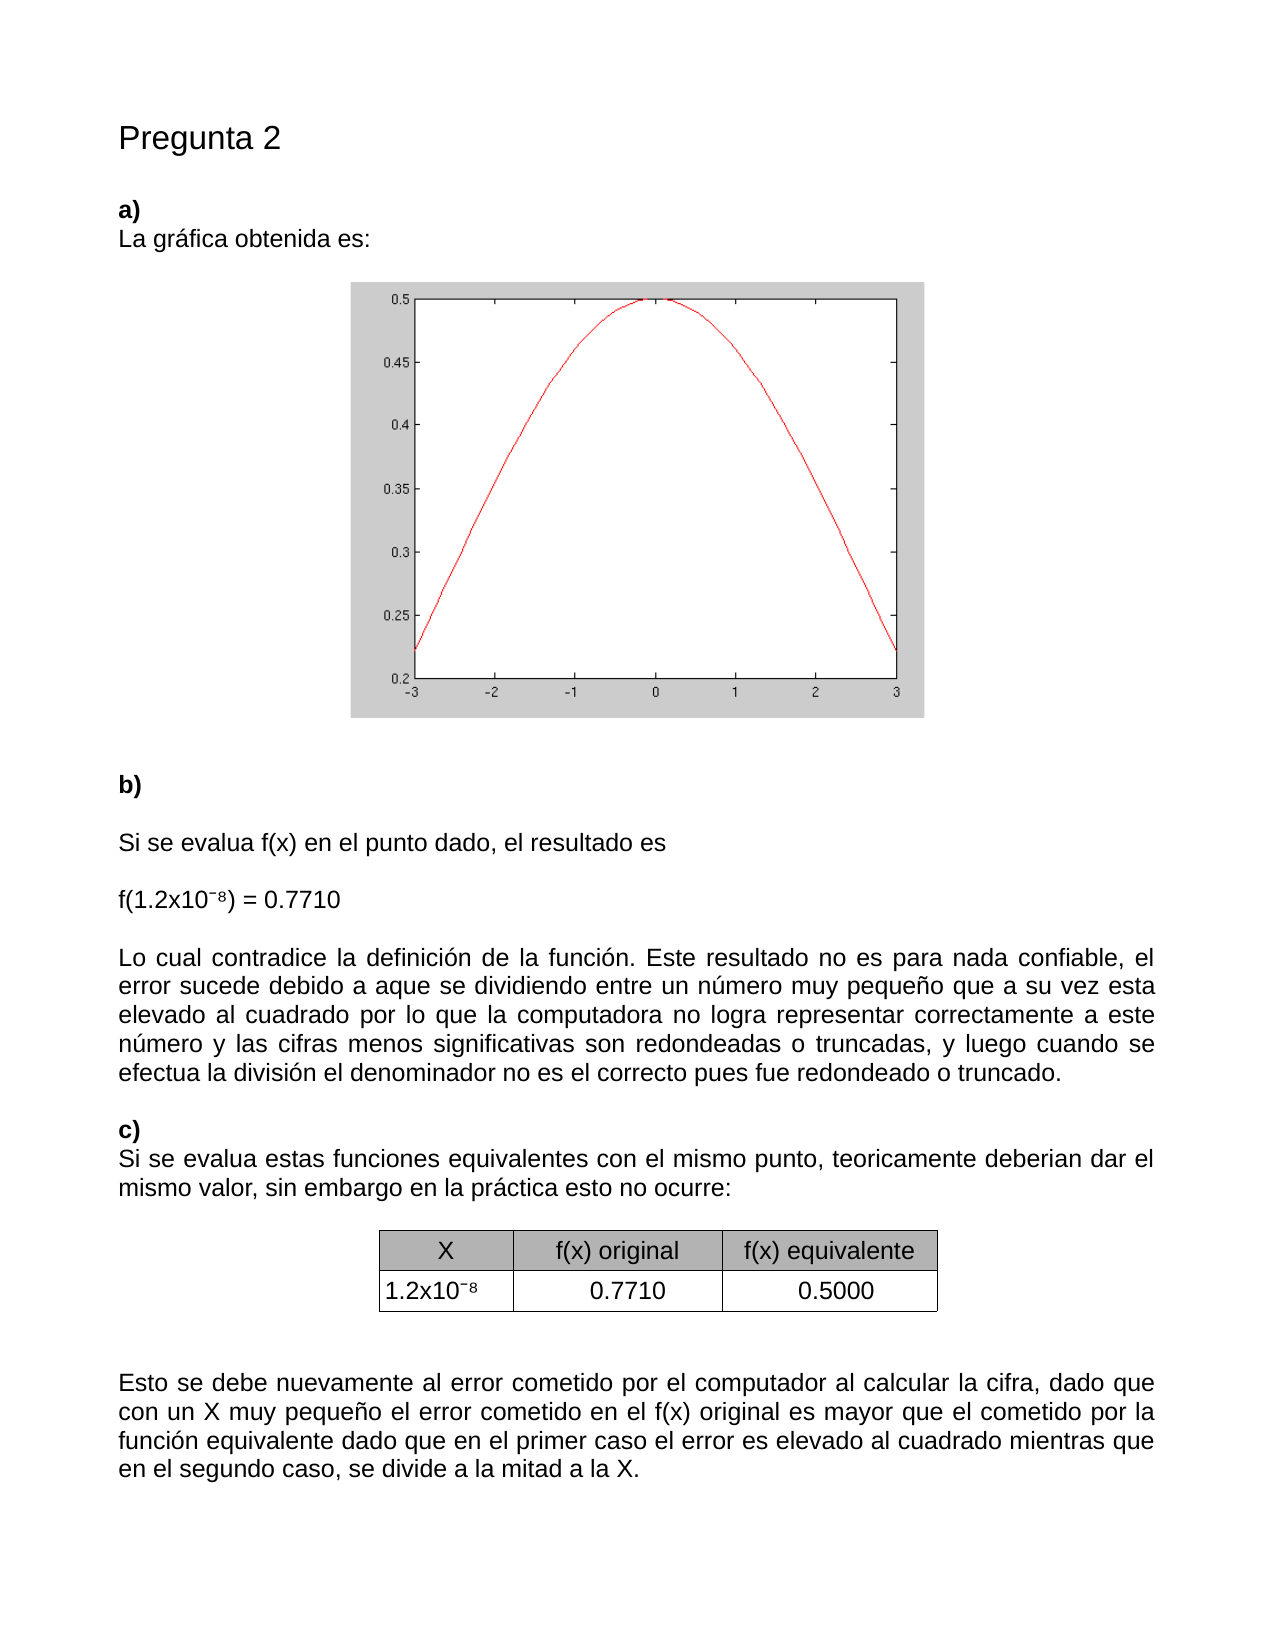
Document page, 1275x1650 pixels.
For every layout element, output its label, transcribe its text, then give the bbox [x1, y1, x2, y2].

text f(1.2x10⁻⁸) = 0.7710 [118, 885, 1157, 914]
text La gráfica obtenida es: [118, 224, 1157, 252]
table_cell 1.2x10⁻⁸ [380, 1271, 513, 1311]
table_header X [380, 1231, 513, 1270]
text c) [118, 1115, 1157, 1144]
picture [350, 282, 925, 718]
text Esto se debe nuevamente al error cometido por el computador al calcular la cifra, dado que con un X muy pequeño el error cometido en el f(x) original es mayor que el cometido por la función equivalente dado que en el primer caso el error es elevado al cuadrado mientras que en el segundo caso, se divide a la mitad a la X. [118, 1368, 1157, 1483]
text b) [118, 770, 1157, 799]
text Lo cual contradice la definición de la función. Este resultado no es para nada confiable, el error sucede debido a aque se dividiendo entre un número muy pequeño que a su vez esta elevado al cuadrado por lo que la computadora no logra representar correctamente a este número y las cifras menos significativas son redondeadas o truncadas, y luego cuando se efectua la división el denominador no es el correcto pues fue redondeado o truncado. [118, 942, 1157, 1086]
text Si se evalua f(x) en el punto dado, el resultado es [118, 827, 1157, 856]
table_header f(x) original [514, 1231, 722, 1270]
text Si se evalua estas funciones equivalentes con el mismo punto, teoricamente deberian dar el mismo valor, sin embargo en la práctica esto no ocurre: [118, 1144, 1157, 1201]
text a) [118, 195, 1157, 224]
table_cell 0.7710 [514, 1271, 722, 1311]
table_cell 0.5000 [723, 1271, 937, 1311]
table_header f(x) equivalente [723, 1231, 937, 1270]
text Pregunta 2 [118, 118, 1157, 157]
